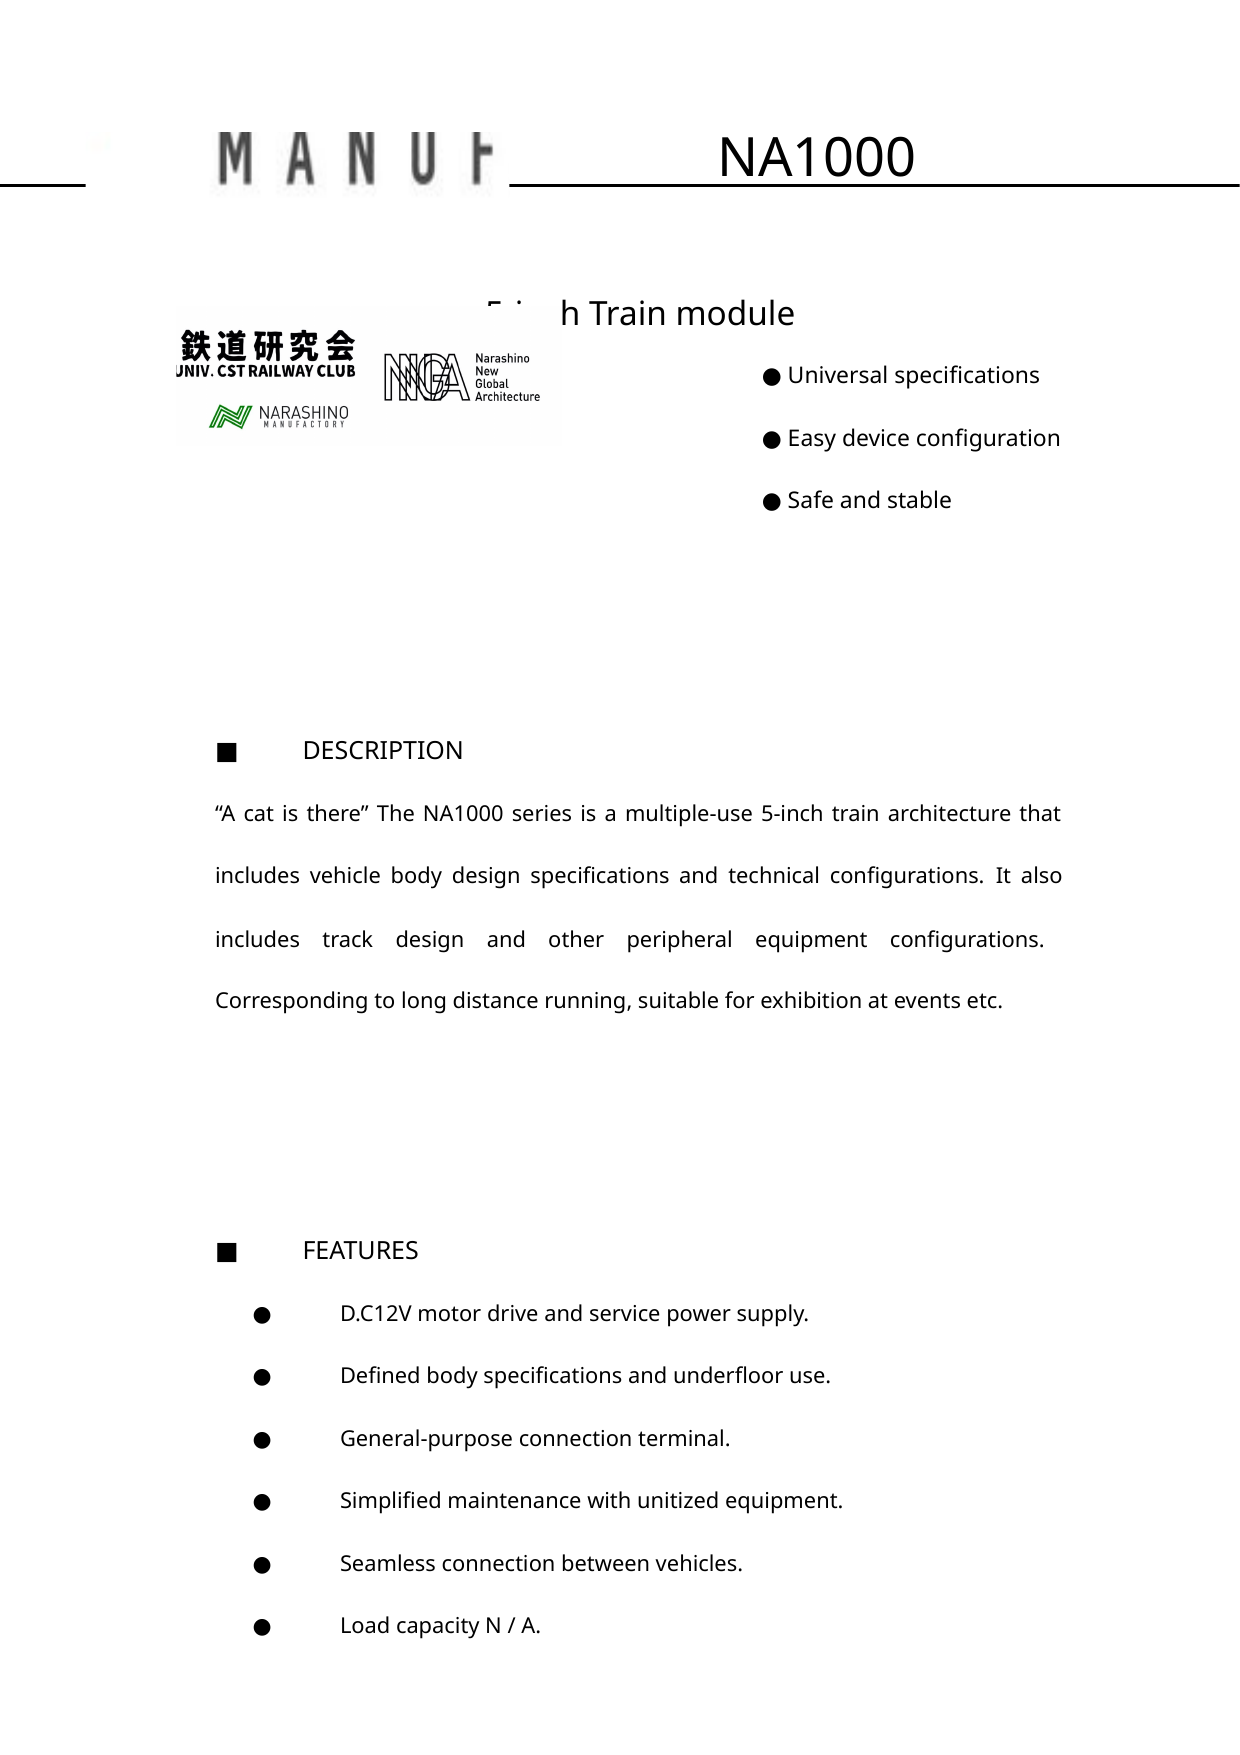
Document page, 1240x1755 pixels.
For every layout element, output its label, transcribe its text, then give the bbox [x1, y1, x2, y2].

text ● Universal specifications [562, 333, 1062, 396]
text ● Easy device configuration [177, 396, 1062, 458]
list Simplified maintenance with unitized equipment. [252, 1458, 1062, 1521]
list Load capacity N / A. [252, 1583, 1062, 1646]
text ● Safe and stable [177, 458, 1062, 521]
text 5-inch Train module [177, 271, 1062, 333]
list Defined body specifications and underfloor use. [252, 1333, 1062, 1396]
list D.C12V motor drive and service power supply. [252, 1271, 1062, 1333]
list DESCRIPTION [215, 708, 1062, 771]
list General-purpose connection terminal. [252, 1396, 1062, 1458]
text “A cat is there” The NA1000 series is a multiple-use 5-inch train architecture that includes vehicle body design specifications and technical configurations. It also includes track design and other peripheral equipment configurations. Corresponding to long distance running, suitable for exhibition at events etc. [215, 771, 1062, 1021]
list Seamless connection between vehicles. [252, 1521, 1062, 1583]
list FEATURES [215, 1208, 1062, 1271]
